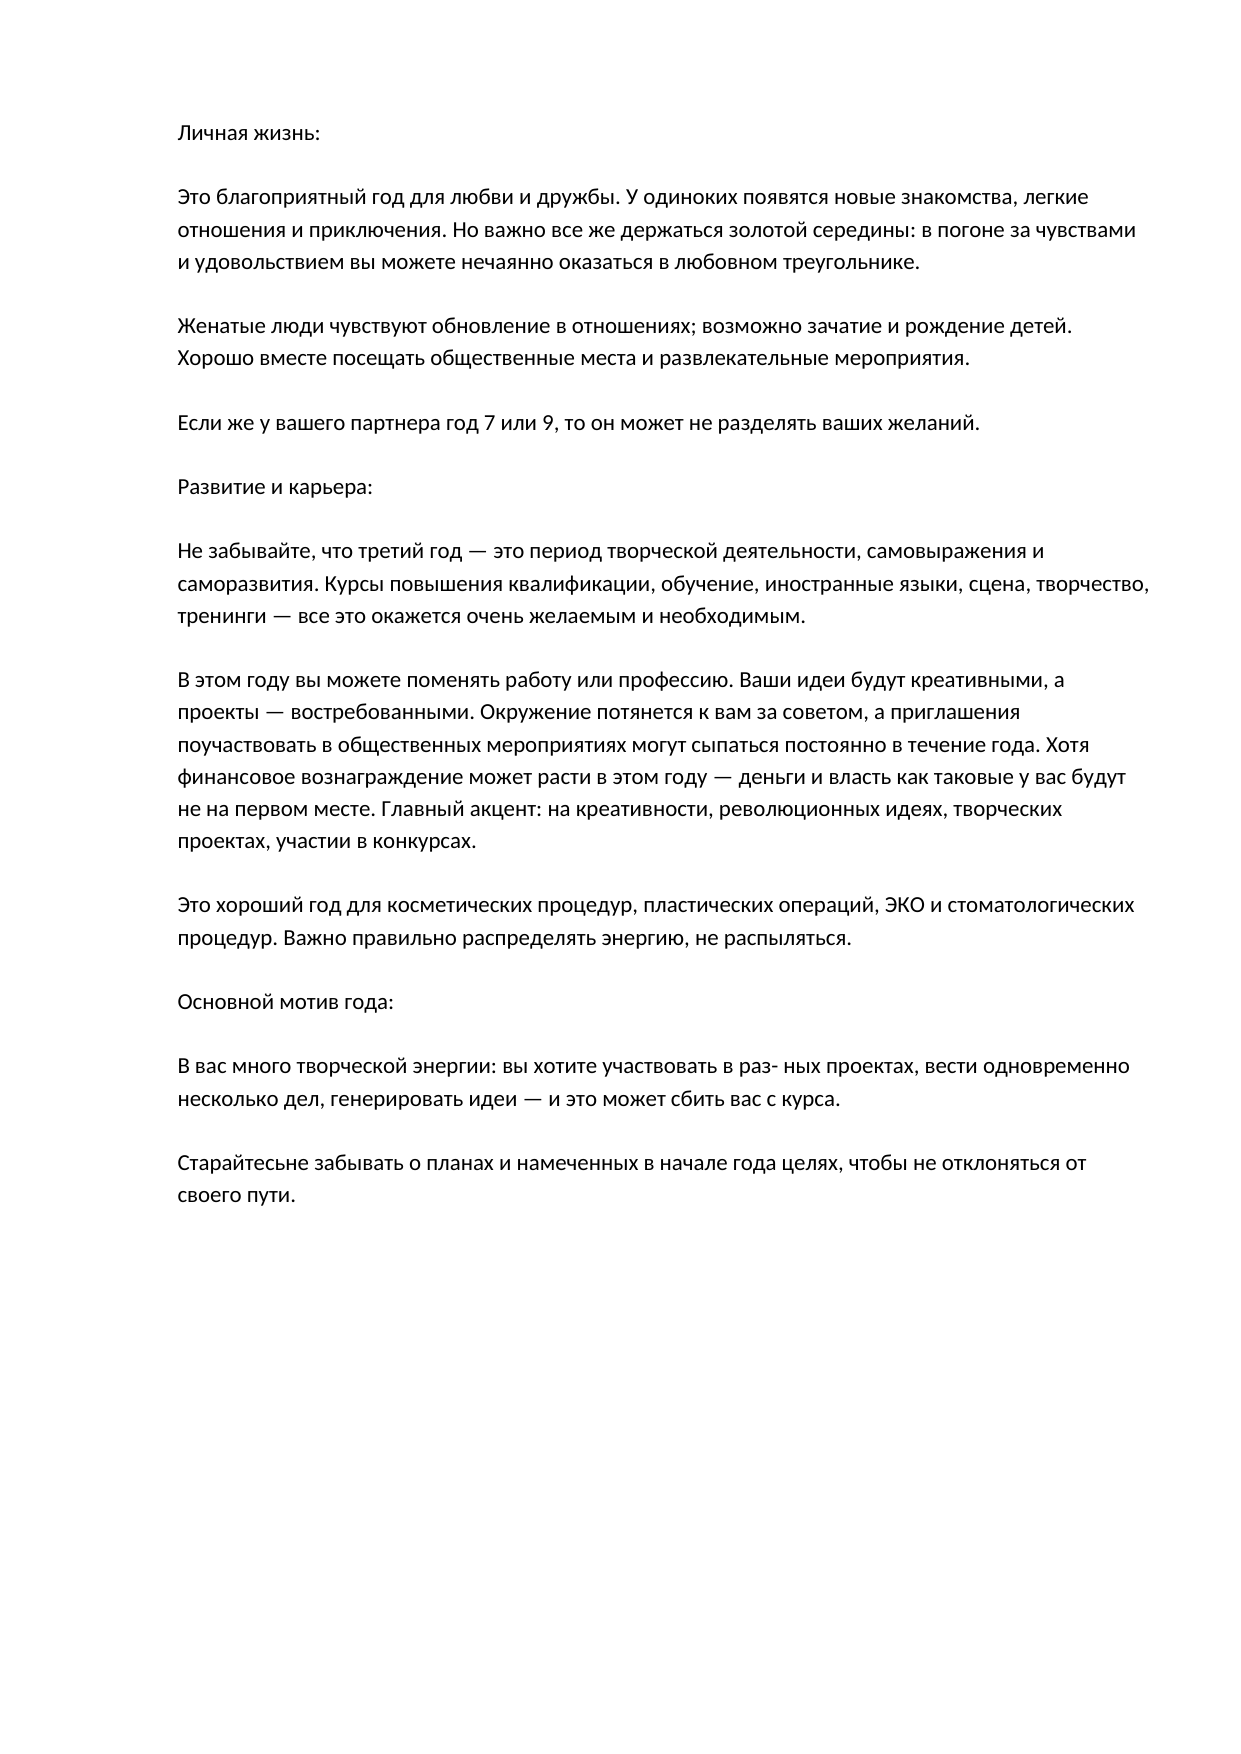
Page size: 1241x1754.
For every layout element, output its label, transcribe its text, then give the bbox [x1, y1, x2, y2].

text Личная жизнь: Это благоприятный год для любви и дружбы. У одиноких появятся новые знакомства, легкие отношения и приключения. Но важно все же держаться золотой середины: в погоне за чувствами и удовольствием вы можете нечаянно оказаться в любовном треугольнике. Женатые люди чувствуют обновление в отношениях; возможно зачатие и рождение детей. Хорошо вместе посещать общественные места и развлекательные мероприятия. Если же у вашего партнера год 7 или 9, то он может не разделять ваших желаний. Развитие и карьера: Не забывайте, что третий год — это период творческой деятельности, самовыражения и саморазвития. Курсы повышения квалификации, обучение, иностранные языки, сцена, творчество, тренинги — все это окажется очень желаемым и необходимым. В этом году вы можете поменять работу или профессию. Ваши идеи будут креативными, а проекты — востребованными. Окружение потянется к вам за советом, а приглашения поучаствовать в общественных мероприятиях могут сыпаться постоянно в течение года. Хотя финансовое вознаграждение может расти в этом году — деньги и власть как таковые у вас будут не на первом месте. Главный акцент: на креативности, революционных идеях, творческих проектах, участии в конкурсах. Это хороший год для косметических процедур, пластических операций, ЭКО и стоматологических процедур. Важно правильно распределять энергию, не распыляться. Основной мотив года: В вас много творческой энергии: вы хотите участвовать в раз- ных проектах, вести одновременно несколько дел, генерировать идеи — и это может сбить вас с курса. Старайтесьне забывать о планах и намеченных в начале года целях, чтобы не отклоняться от своего пути. [177, 118, 1152, 1208]
